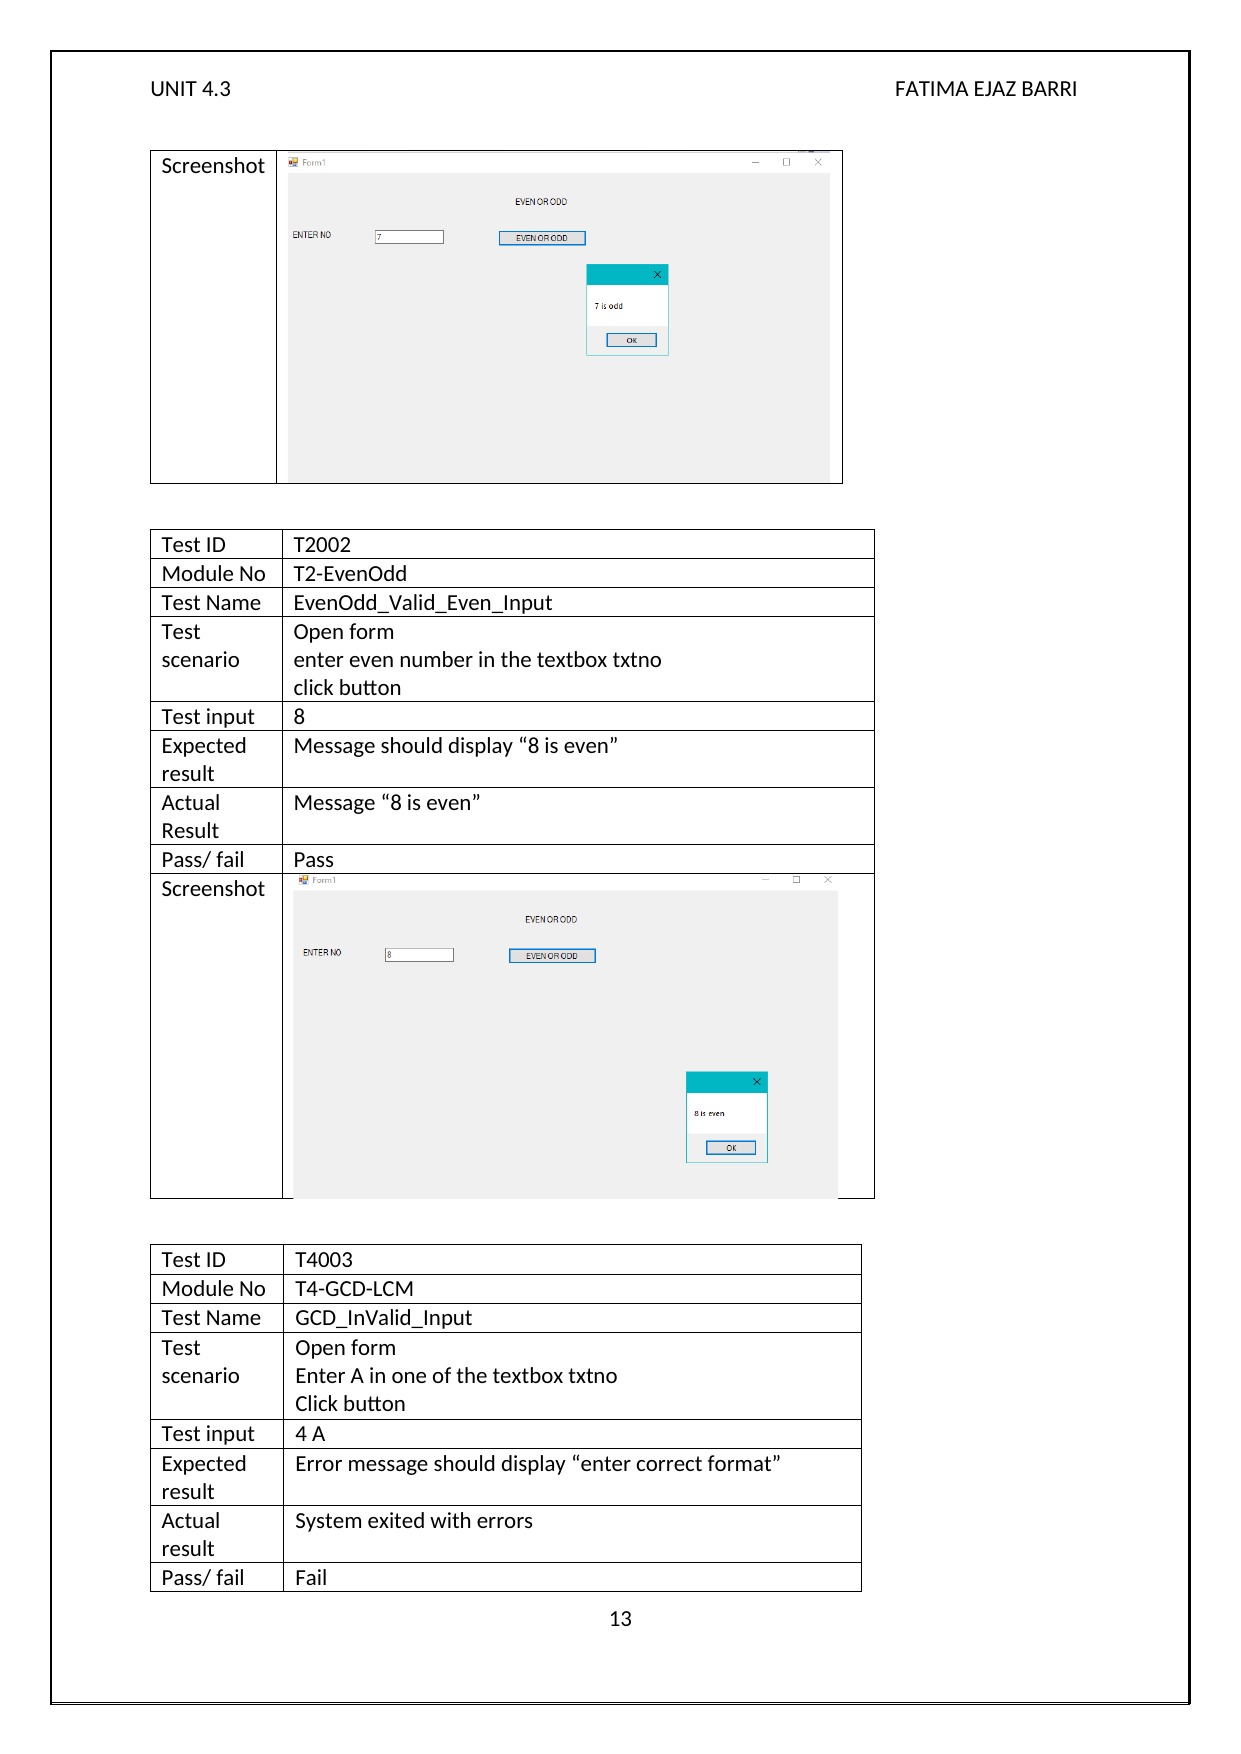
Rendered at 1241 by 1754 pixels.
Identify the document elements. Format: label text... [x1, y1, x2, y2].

table_cell Test scenario [151, 617, 282, 701]
table_cell Expected result [151, 1449, 283, 1505]
table_header Test ID [151, 1245, 283, 1273]
table_header T4003 [284, 1245, 861, 1273]
table_cell Actual result [151, 1506, 283, 1562]
table_cell [830, 151, 842, 483]
table_cell Pass/ fail [151, 845, 282, 873]
table_header Test ID [151, 530, 282, 558]
table_cell GCD_InValid_Input [284, 1304, 861, 1332]
table_cell T4-GCD-LCM [284, 1275, 861, 1302]
table_cell Error message should display “enter correct format” [284, 1449, 861, 1505]
table_cell Message “8 is even” [283, 788, 874, 844]
table_cell Message should display “8 is even” [283, 731, 874, 787]
table_cell System exited with errors [284, 1506, 861, 1562]
table_cell Test input [151, 702, 282, 730]
table_cell Pass [283, 845, 874, 873]
table_cell Open form enter even number in the textbox txtno click button [283, 617, 874, 701]
table_cell [277, 151, 287, 483]
table_cell Expected result [151, 731, 282, 787]
table_cell Pass/ fail [151, 1563, 283, 1591]
table_cell Test Name [151, 1304, 283, 1332]
table_cell Test Name [151, 588, 282, 616]
table_cell Fail [284, 1563, 861, 1591]
table_cell Module No [151, 1275, 283, 1302]
table_cell 4 A [284, 1420, 861, 1448]
table_cell Open form Enter A in one of the textbox txtno Click button [284, 1333, 861, 1418]
table_cell Actual Result [151, 788, 282, 844]
table_cell Screenshot [151, 874, 282, 1198]
table_header T2002 [283, 530, 874, 558]
table_cell [283, 874, 293, 1198]
table_cell Screenshot [151, 151, 276, 483]
table_cell T2-EvenOdd [283, 559, 874, 587]
table_cell 8 [283, 702, 874, 730]
table_cell Module No [151, 559, 282, 587]
table_cell Test scenario [151, 1333, 283, 1418]
table_cell [839, 874, 874, 1198]
table_cell EvenOdd_Valid_Even_Input [283, 588, 874, 616]
table_cell Test input [151, 1420, 283, 1448]
